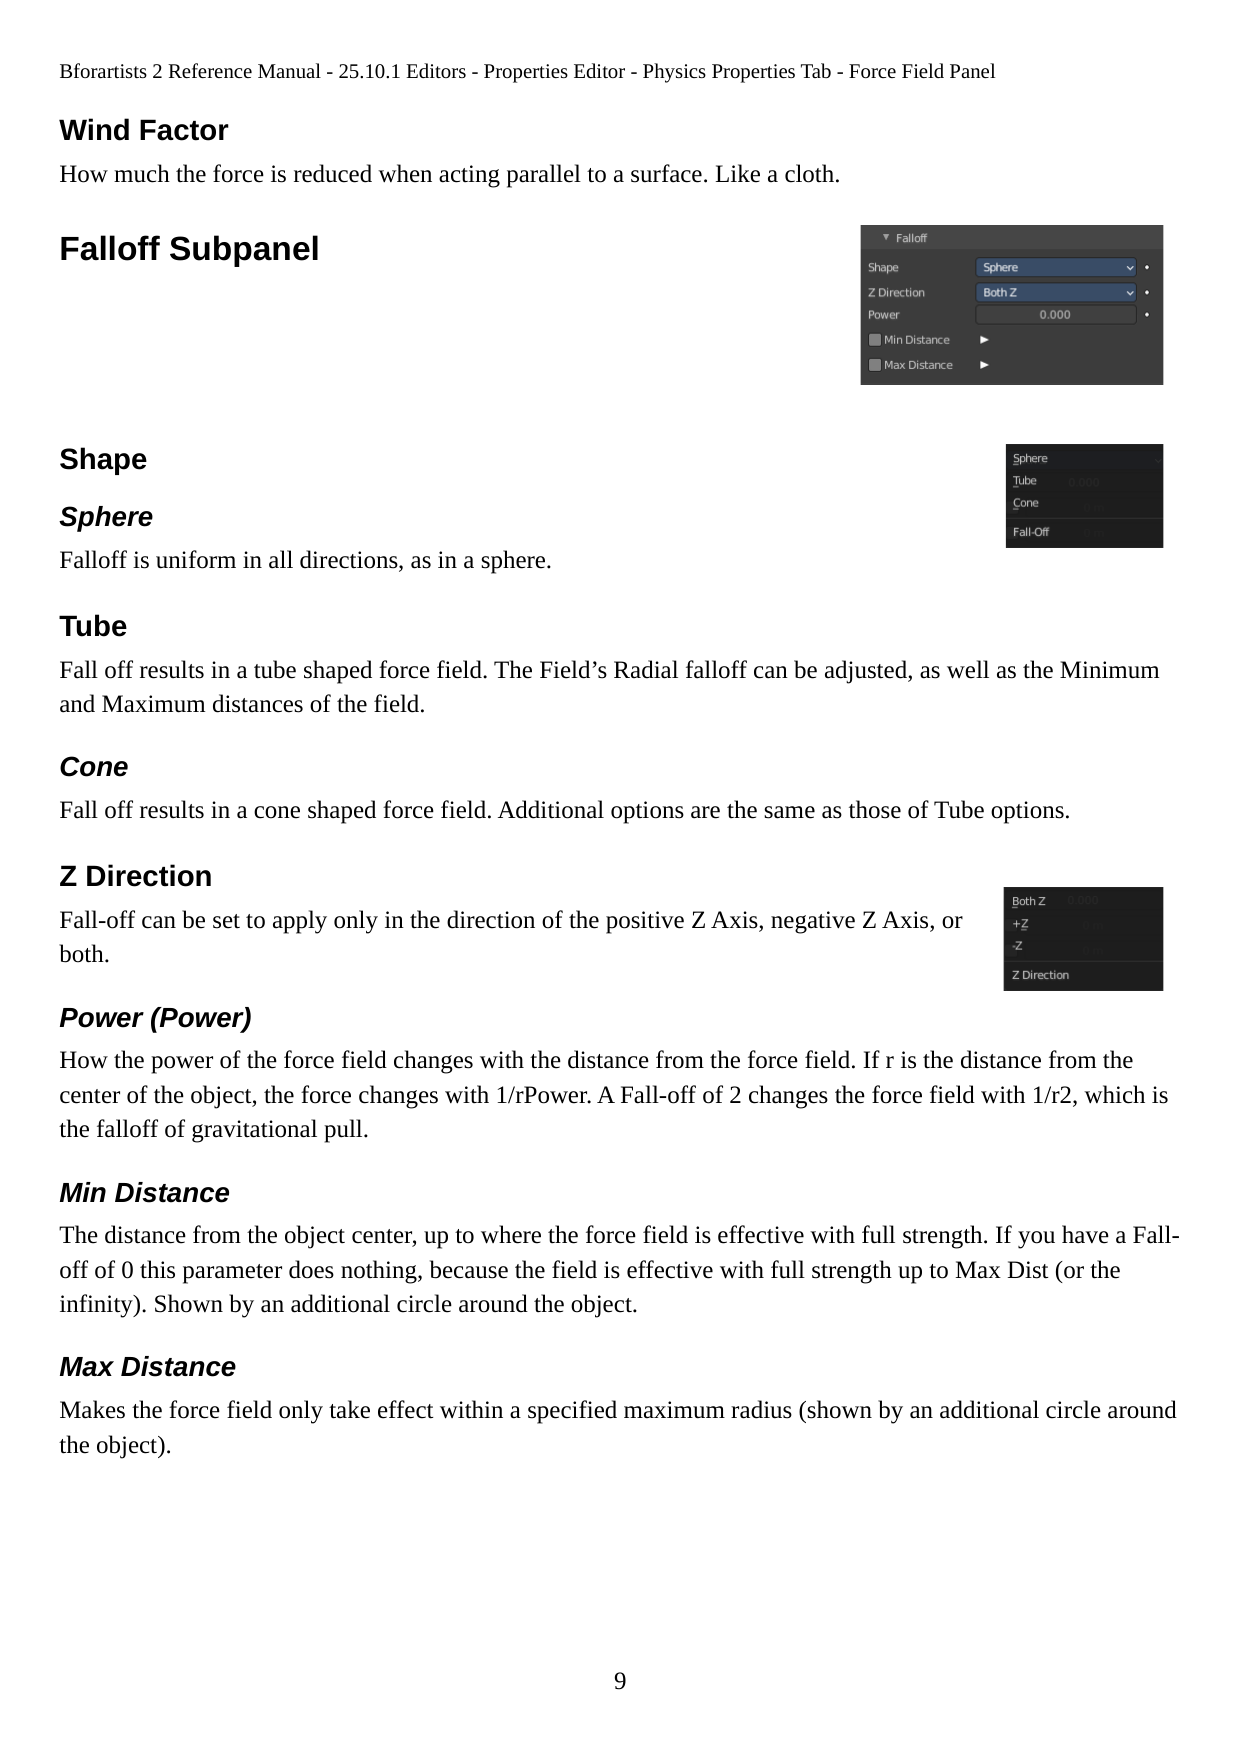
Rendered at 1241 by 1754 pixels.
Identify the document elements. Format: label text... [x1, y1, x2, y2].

text Fall-off can be set to apply only in the direction of the positive Z Axis, negative Z Axis, or both. [59, 905, 1003, 968]
picture [860, 225, 1164, 385]
subtitle Power (Power) [59, 1001, 1181, 1033]
subtitle Falloff Subpanel [59, 229, 860, 267]
subtitle Tube [59, 608, 1181, 642]
text Fall off results in a tube shaped force field. The Field’s Radial falloff can be adjusted, as well as the Minimum and Maximum distances of the field. [59, 655, 1181, 718]
subtitle Z Direction [59, 859, 1181, 892]
text Fall off results in a cone shaped force field. Additional options are the same as those of Tube options. [59, 795, 1181, 824]
text How much the force is reduced when acting parallel to a surface. Like a cloth. [59, 159, 1181, 188]
subtitle [1164, 229, 1181, 267]
text Makes the force field only take effect within a specified maximum radius (shown by an additional circle around the object). [59, 1395, 1181, 1458]
subtitle Sphere [59, 500, 1005, 532]
subtitle Shape [59, 442, 1181, 475]
text How the power of the force field changes with the distance from the force field. If r is the distance from the center of the object, the force changes with 1/rPower. A Fall-off of 2 changes the force field with 1/r2, which is the falloff of gravitational pull. [59, 1045, 1181, 1143]
picture [1003, 887, 1164, 991]
subtitle Wind Factor [59, 113, 1181, 146]
text The distance from the object center, up to where the force field is effective with full strength. If you have a Fall-off of 0 this parameter does nothing, because the field is effective with full strength up to Max Dist (or the infinity). Shown by an additional circle around the object. [59, 1220, 1181, 1318]
subtitle Cone [59, 751, 1181, 783]
subtitle Max Distance [59, 1351, 1181, 1383]
text Falloff is uniform in all directions, as in a sphere. [59, 545, 1181, 573]
picture [1005, 444, 1164, 548]
subtitle Min Distance [59, 1176, 1181, 1208]
subtitle [1164, 500, 1181, 532]
